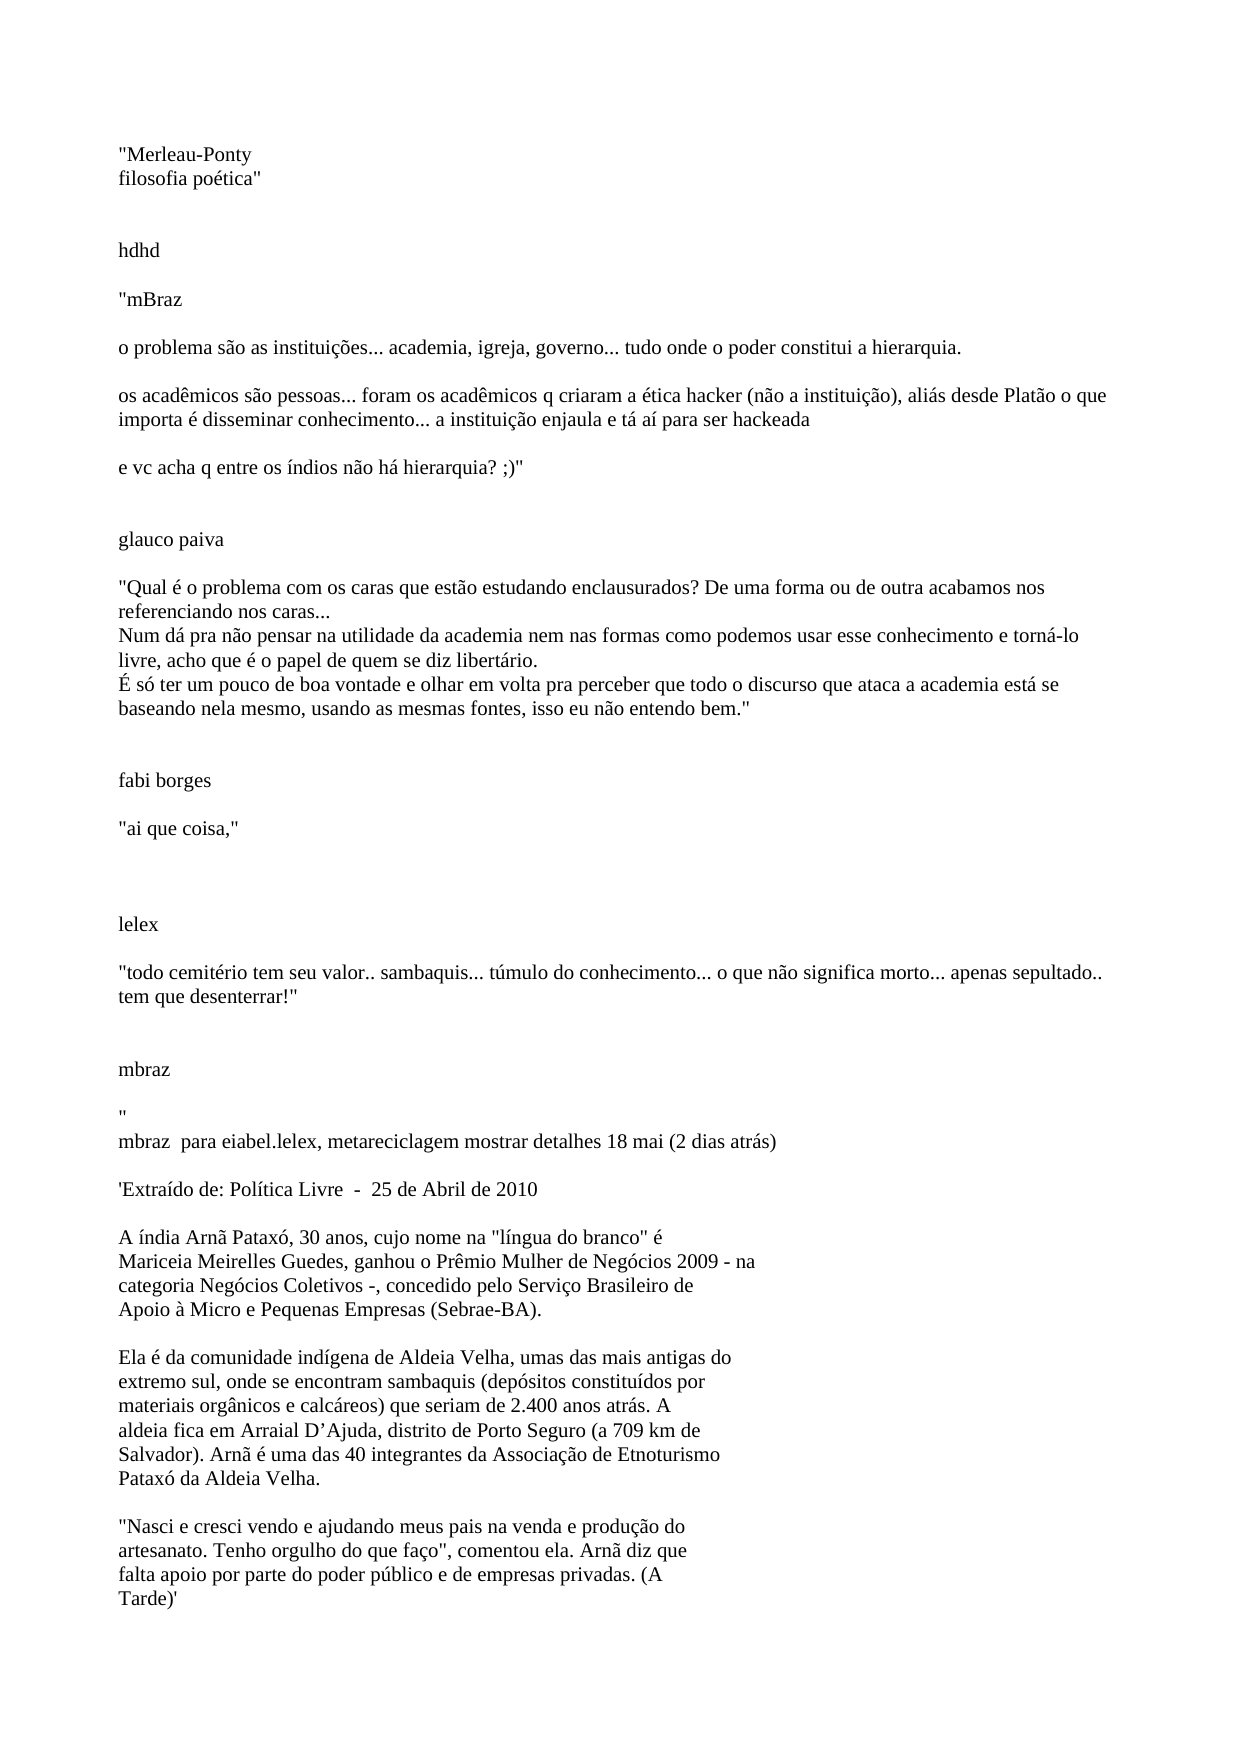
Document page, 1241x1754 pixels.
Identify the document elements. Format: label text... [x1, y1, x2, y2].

text "todo cemitério tem seu valor.. sambaquis... túmulo do conhecimento... o que não significa morto... apenas sepultado.. tem que desenterrar!" [118, 960, 1122, 1008]
text A índia Arnã Pataxó, 30 anos, cujo nome na "língua do branco" é [118, 1225, 1122, 1249]
text extremo sul, onde se encontram sambaquis (depósitos constituídos por [118, 1369, 1122, 1393]
text "ai que coisa," [118, 816, 1122, 840]
text Apoio à Micro e Pequenas Empresas (Sebrae-BA). [118, 1297, 1122, 1321]
text Num dá pra não pensar na utilidade da academia nem nas formas como podemos usar esse conhecimento e torná-lo livre, acho que é o papel de quem se diz libertário. [118, 623, 1122, 672]
text hdhd [118, 238, 1122, 262]
text "Merleau-Ponty [118, 142, 1122, 166]
text É só ter um pouco de boa vontade e olhar em volta pra perceber que todo o discurso que ataca a academia está se baseando nela mesmo, usando as mesmas fontes, isso eu não entendo bem." [118, 672, 1122, 720]
text fabi borges [118, 768, 1122, 792]
text aldeia fica em Arraial D’Ajuda, distrito de Porto Seguro (a 709 km de [118, 1417, 1122, 1442]
text mbraz [118, 1057, 1122, 1081]
text filosofia poética" [118, 166, 1122, 190]
text mbraz para eiabel.lelex, metareciclagem mostrar detalhes 18 mai (2 dias atrás) [118, 1129, 1122, 1153]
text categoria Negócios Coletivos -, concedido pelo Serviço Brasileiro de [118, 1273, 1122, 1297]
text Ela é da comunidade indígena de Aldeia Velha, umas das mais antigas do [118, 1345, 1122, 1369]
text " [118, 1105, 1122, 1129]
text e vc acha q entre os índios não há hierarquia? ;)" [118, 455, 1122, 479]
text "Qual é o problema com os caras que estão estudando enclausurados? De uma forma ou de outra acabamos nos referenciando nos caras... [118, 575, 1122, 623]
text Pataxó da Aldeia Velha. [118, 1466, 1122, 1490]
text 'Extraído de: Política Livre - 25 de Abril de 2010 [118, 1177, 1122, 1201]
text Tarde)' [118, 1586, 1122, 1610]
text o problema são as instituições... academia, igreja, governo... tudo onde o poder constitui a hierarquia. [118, 335, 1122, 359]
text artesanato. Tenho orgulho do que faço", comentou ela. Arnã diz que [118, 1538, 1122, 1562]
text os acadêmicos são pessoas... foram os acadêmicos q criaram a ética hacker (não a instituição), aliás desde Platão o que importa é disseminar conhecimento... a instituição enjaula e tá aí para ser hackeada [118, 383, 1122, 431]
text falta apoio por parte do poder público e de empresas privadas. (A [118, 1562, 1122, 1586]
text "Nasci e cresci vendo e ajudando meus pais na venda e produção do [118, 1514, 1122, 1538]
text materiais orgânicos e calcáreos) que seriam de 2.400 anos atrás. A [118, 1393, 1122, 1417]
text lelex [118, 912, 1122, 936]
text Mariceia Meirelles Guedes, ganhou o Prêmio Mulher de Negócios 2009 - na [118, 1249, 1122, 1273]
text glauco paiva [118, 527, 1122, 551]
text Salvador). Arnã é uma das 40 integrantes da Associação de Etnoturismo [118, 1442, 1122, 1466]
text "mBraz [118, 287, 1122, 311]
